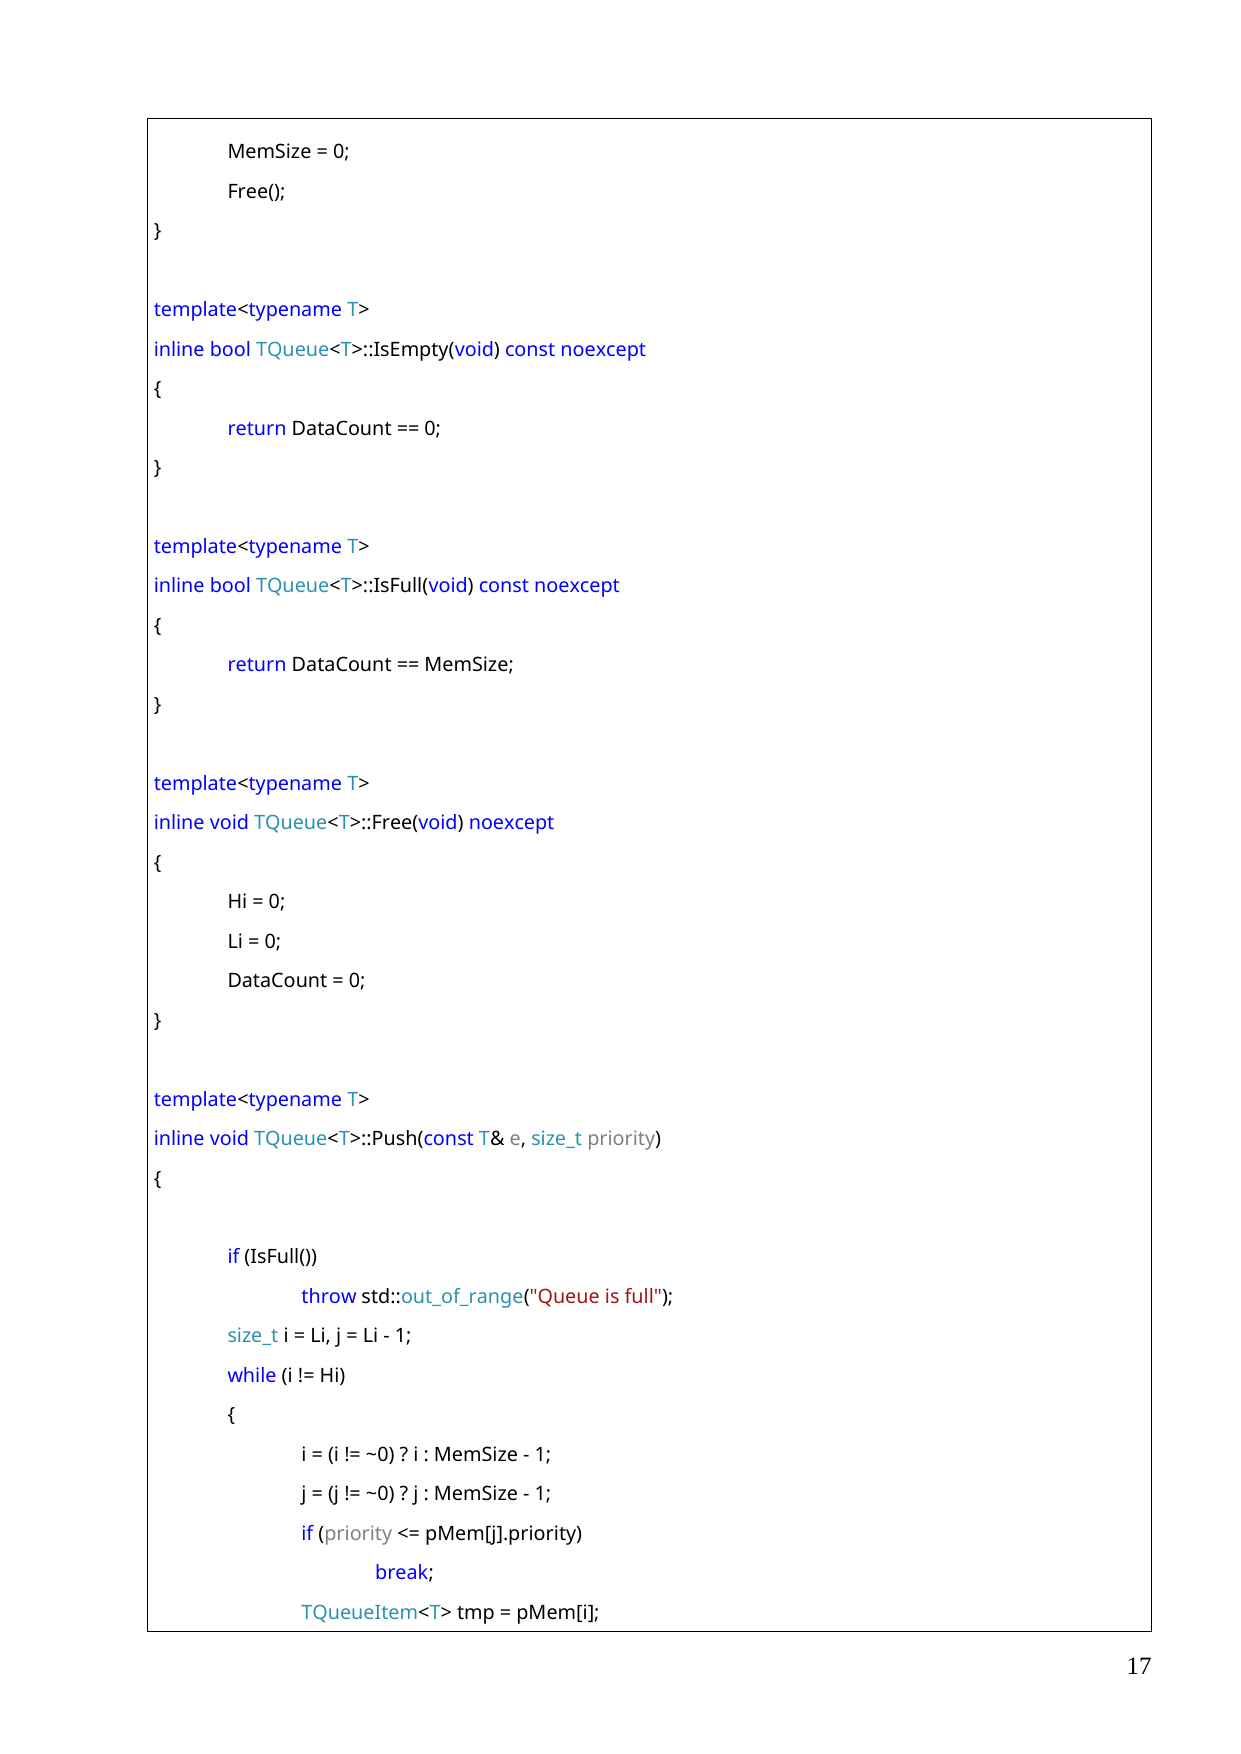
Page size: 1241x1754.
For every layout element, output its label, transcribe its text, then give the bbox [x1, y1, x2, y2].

table_header MemSize = 0; Free(); } template<typename T> inline bool TQueue<T>::IsEmpty(void) const noexcept { return DataCount == 0; } template<typename T> inline bool TQueue<T>::IsFull(void) const noexcept { return DataCount == MemSize; } template<typename T> inline void TQueue<T>::Free(void) noexcept { Hi = 0; Li = 0; DataCount = 0; } template<typename T> inline void TQueue<T>::Push(const T& e, size_t priority) { if (IsFull()) throw std::out_of_range("Queue is full"); size_t i = Li, j = Li - 1; while (i != Hi) { i = (i != ~0) ? i : MemSize - 1; j = (j != ~0) ? j : MemSize - 1; if (priority <= pMem[j].priority) break; TQueueItem<T> tmp = pMem[i]; [148, 119, 1151, 1631]
